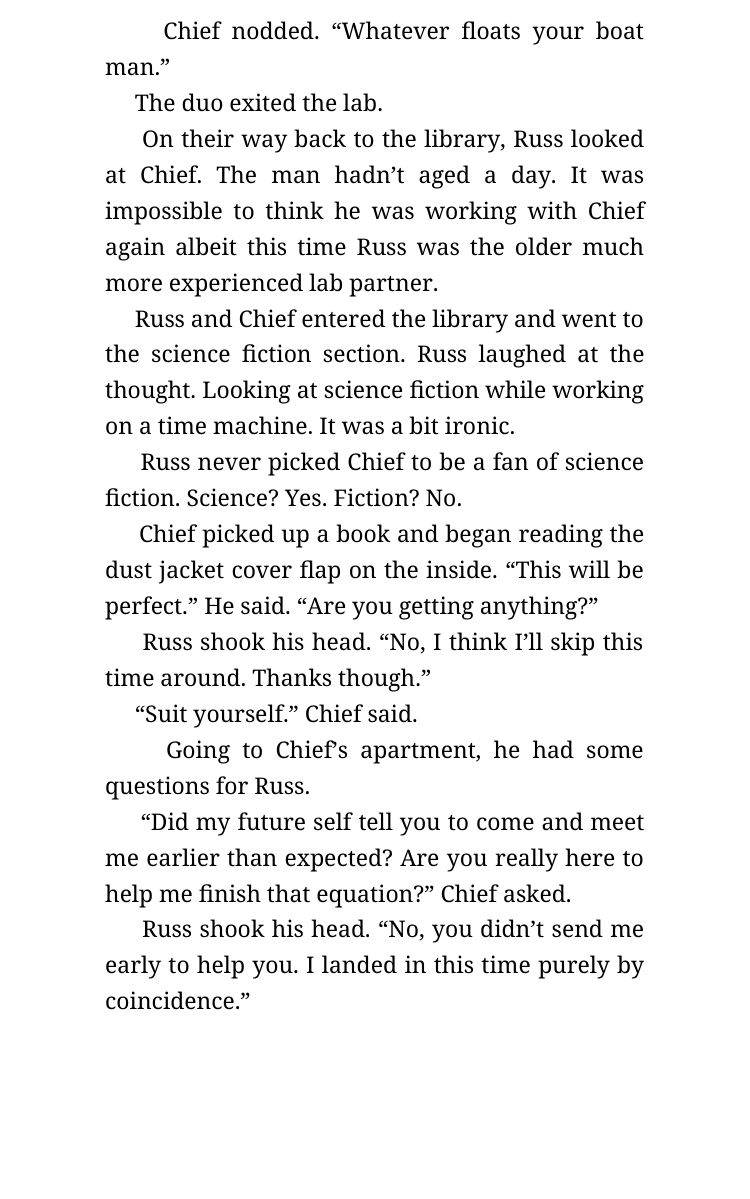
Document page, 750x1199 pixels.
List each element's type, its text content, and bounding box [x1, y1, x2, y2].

text “Suit yourself.” Chief said. [105, 698, 645, 729]
text Russ never picked Chief to be a fan of science fiction. Science? Yes. Fiction? No. [105, 446, 645, 513]
text Chief picked up a book and began reading the dust jacket cover flap on the inside. “This will be perfect.” He said. “Are you getting anything?” [105, 518, 645, 621]
text Russ shook his head. “No, you didn’t send me early to help you. I landed in this time purely by coincidence.” [105, 913, 645, 1017]
text Russ shook his head. “No, I think I’ll skip this time around. Thanks though.” [105, 626, 645, 693]
text Russ and Chief entered the library and went to the science fiction section. Russ laughed at the thought. Looking at science fiction while working on a time machine. It was a bit ironic. [105, 302, 645, 442]
text The duo exited the lab. [105, 87, 645, 118]
text On their way back to the library, Russ looked at Chief. The man hadn’t aged a day. It was impossible to think he was working with Chief again albeit this time Russ was the older much more experienced lab partner. [105, 123, 645, 298]
text Chief nodded. “Whatever floats your boat man.” [105, 15, 645, 82]
text Going to Chief’s apartment, he had some questions for Russ. [105, 734, 645, 801]
text “Did my future self tell you to come and meet me earlier than expected? Are you really here to help me finish that equation?” Chief asked. [105, 806, 645, 909]
